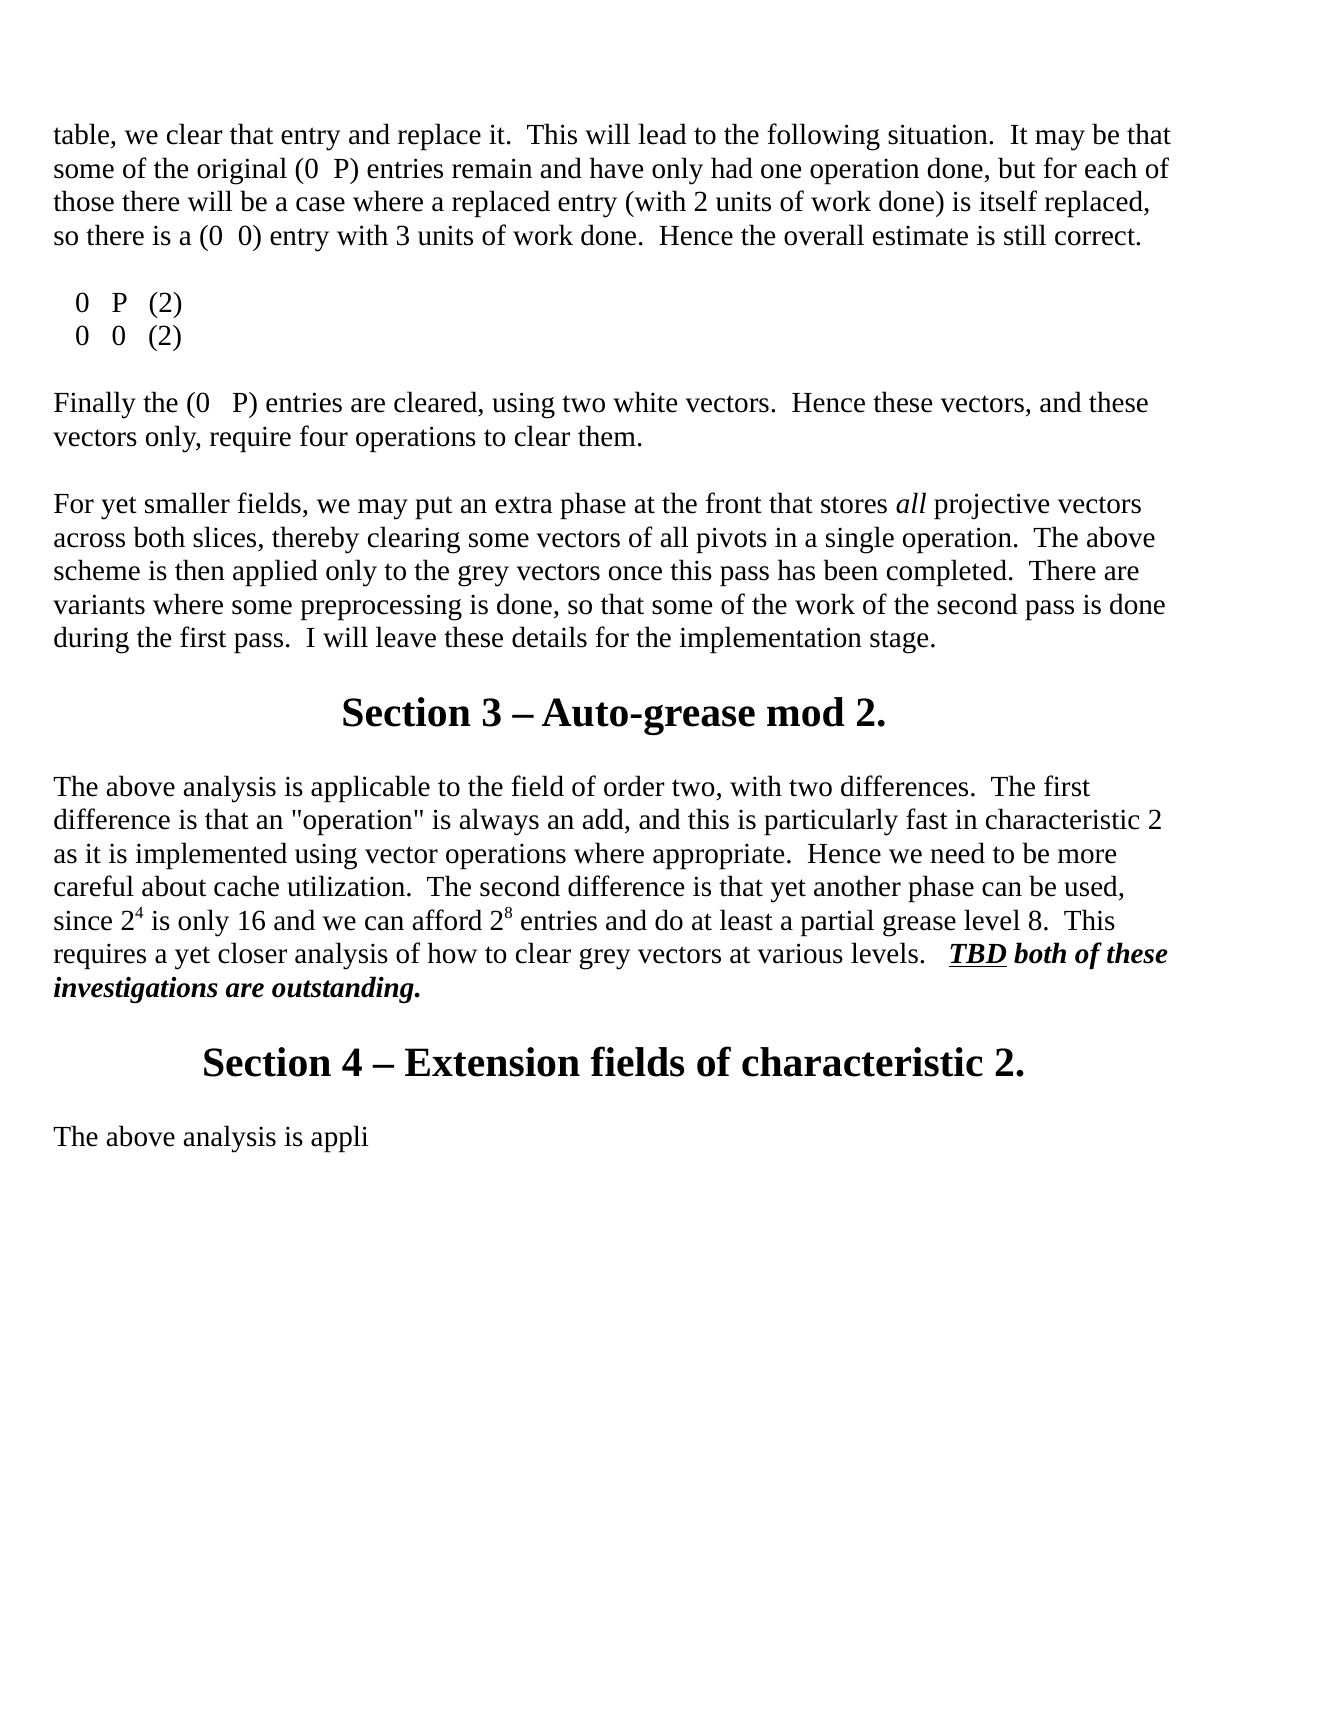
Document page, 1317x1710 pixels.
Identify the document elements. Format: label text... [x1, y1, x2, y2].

text 0 P (2) [53, 285, 1174, 318]
text 0 0 (2) [53, 318, 1174, 352]
text For yet smaller fields, we may put an extra phase at the front that stores all projective vectors across both slices, thereby clearing some vectors of all pivots in a single operation. The above scheme is then applied only to the grey vectors once this pass has been completed. There are variants where some preprocessing is done, so that some of the work of the second pass is done during the first pass. I will leave these details for the implementation stage. [53, 486, 1174, 654]
text Section 4 – Extension fields of characteristic 2. [53, 1037, 1174, 1085]
text The above analysis is applicable to the field of order two, with two differences. The first difference is that an "operation" is always an add, and this is particularly fast in characteristic 2 as it is implemented using vector operations where appropriate. Hence we need to be more careful about cache utilization. The second difference is that yet another phase can be used, since 24 is only 16 and we can afford 28 entries and do at least a partial grease level 8. This requires a yet closer analysis of how to clear grey vectors at various levels. TBD both of these investigations are outstanding. [53, 769, 1174, 1004]
text Section 3 – Auto-grease mod 2. [53, 687, 1174, 735]
text table, we clear that entry and replace it. This will lead to the following situation. It may be that some of the original (0 P) entries remain and have only had one operation done, but for each of those there will be a case where a replaced entry (with 2 units of work done) is itself replaced, so there is a (0 0) entry with 3 units of work done. Hence the overall estimate is still correct. [53, 117, 1174, 251]
text The above analysis is appli [53, 1119, 1174, 1152]
text Finally the (0 P) entries are cleared, using two white vectors. Hence these vectors, and these vectors only, require four operations to clear them. [53, 386, 1174, 453]
